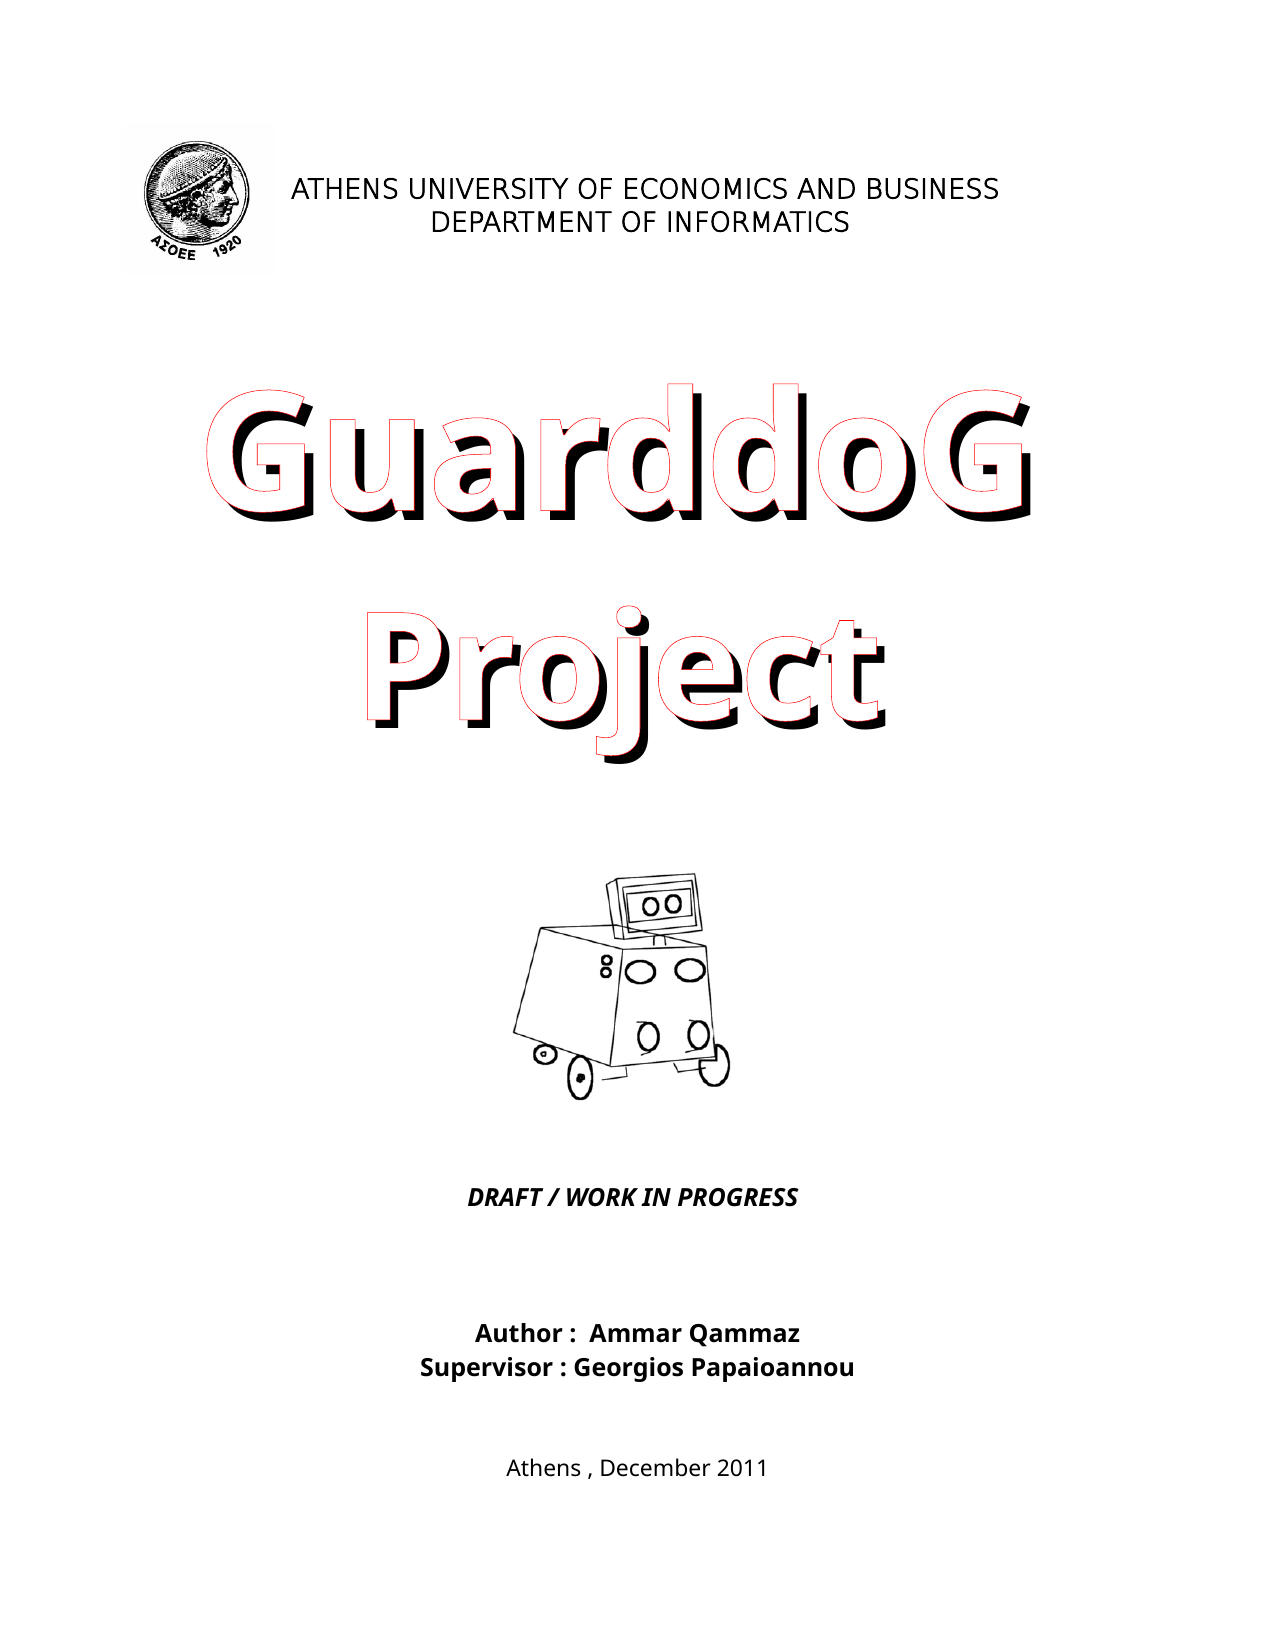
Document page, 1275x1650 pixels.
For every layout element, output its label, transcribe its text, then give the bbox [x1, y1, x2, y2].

text Athens , December 2011 [118, 1452, 1157, 1483]
text Author : Ammar Qammaz [118, 1316, 1157, 1350]
text DRAFT / WORK IN PROGRESS [118, 1179, 1157, 1213]
text Project [118, 559, 1157, 764]
picture [122, 123, 275, 276]
text ATHENS UNIVERSITY OF ECONOMICS AND BUSINESS [275, 169, 1157, 206]
text GuarddoG [118, 332, 1157, 559]
picture [504, 855, 741, 1106]
text Supervisor : Georgios Papaioannou [118, 1350, 1157, 1384]
text DEPARTMENT OF INFORMATICS [275, 206, 1157, 238]
